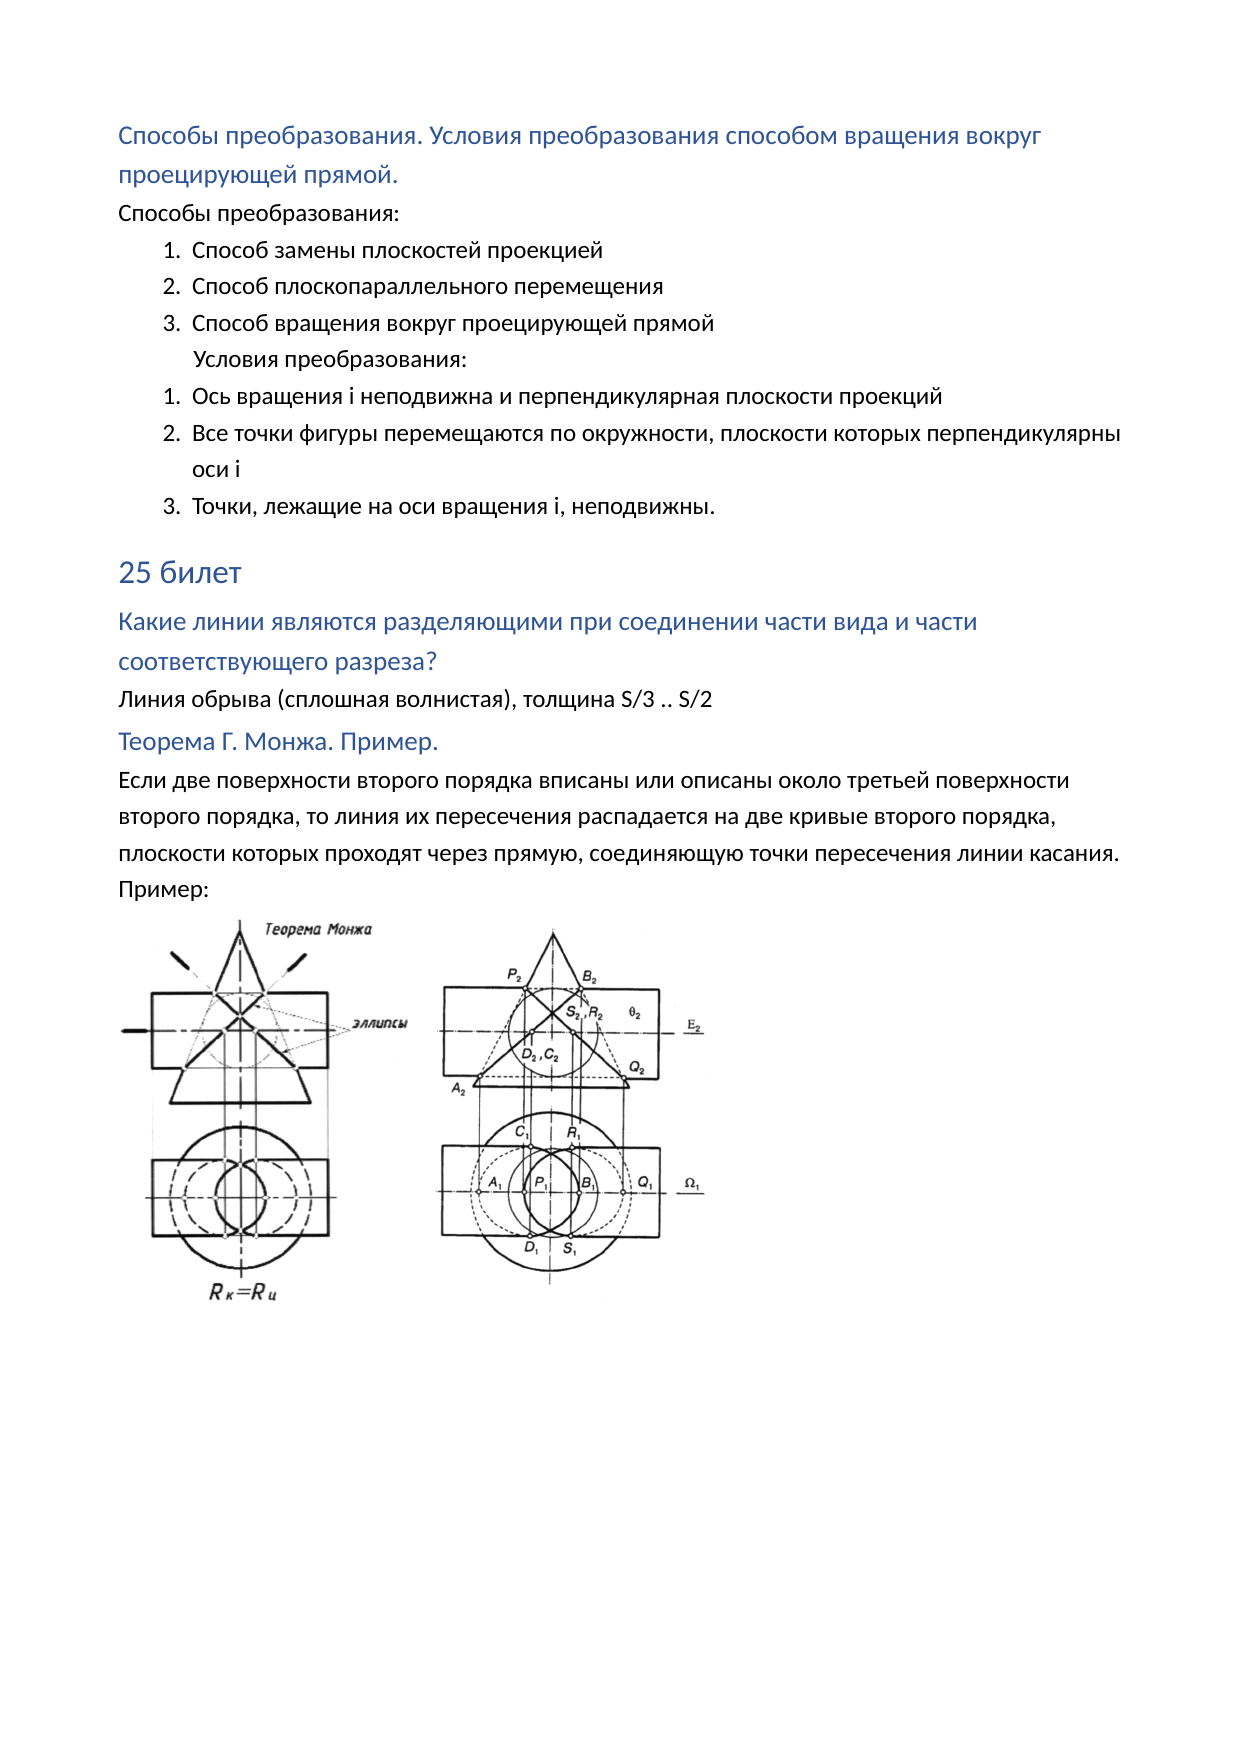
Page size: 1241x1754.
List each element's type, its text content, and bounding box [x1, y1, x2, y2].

list Точки, лежащие на оси вращения i, неподвижны. [162, 490, 1122, 520]
list Способ замены плоскостей проекцией [162, 234, 1122, 264]
subtitle Способы преобразования. Условия преобразования способом вращения вокруг проецирующей прямой. [118, 118, 1122, 191]
list Все точки фигуры перемещаются по окружности, плоскости которых перпендикулярны оси i [162, 417, 1122, 484]
list Ось вращения i неподвижна и перпендикулярная плоскости проекций [162, 380, 1122, 411]
subtitle Теорема Г. Монжа. Пример. [118, 724, 1122, 757]
list Способ плоскопараллельного перемещения [162, 270, 1122, 301]
text Если две поверхности второго порядка вписаны или описаны около третьей поверхности второго порядка, то линия их пересечения распадается на две кривые второго порядка, плоскости которых проходят через прямую, соединяющую точки пересечения линии касания. Пример: [118, 764, 1122, 904]
subtitle 25 билет [118, 551, 1122, 592]
text Способы преобразования: [118, 197, 1122, 228]
text Условия преобразования: [193, 343, 1122, 374]
text Линия обрыва (сплошная волнистая), толщина S/3 .. S/2 [118, 683, 1122, 714]
list Способ вращения вокруг проецирующей прямой [162, 307, 1122, 337]
subtitle Какие линии являются разделяющими при соединении части вида и части соответствующего разреза? [118, 604, 1122, 677]
picture [118, 910, 730, 1312]
